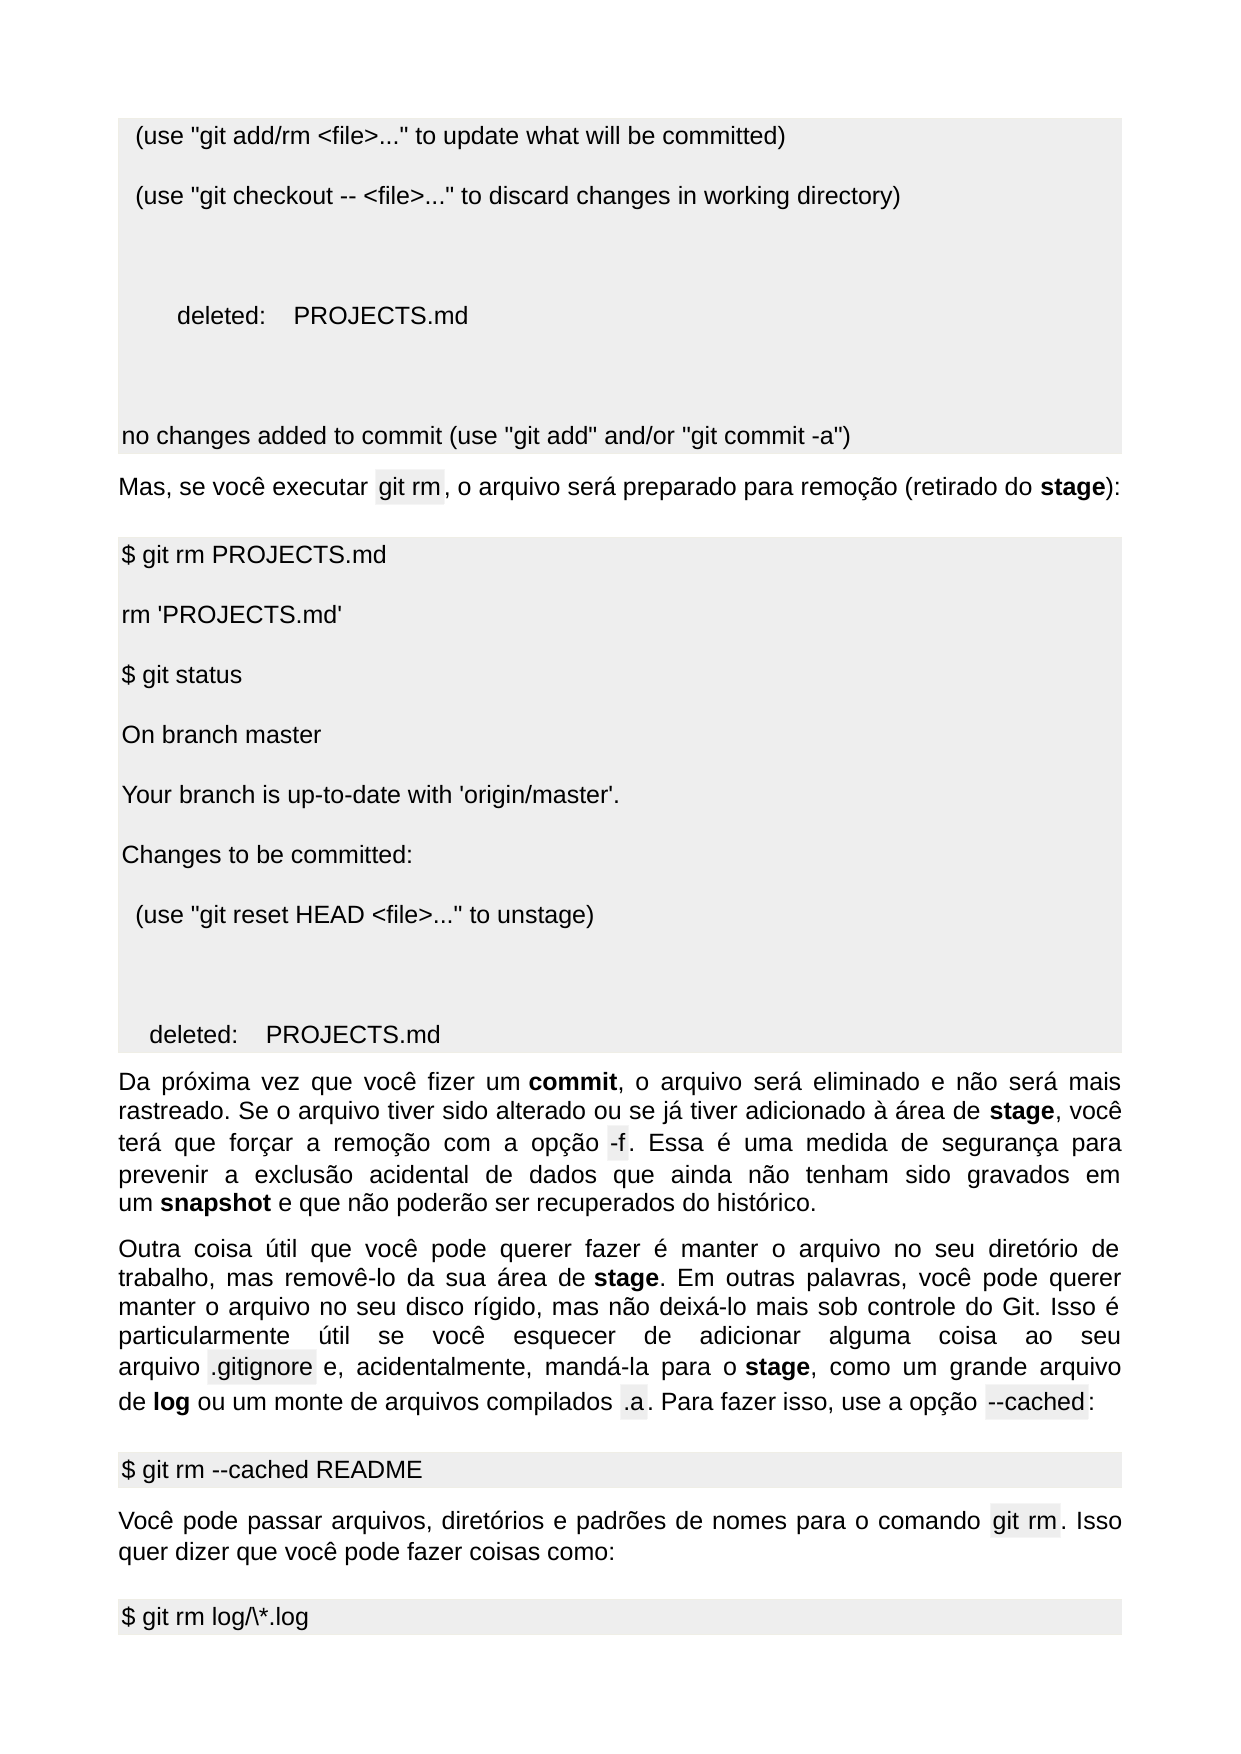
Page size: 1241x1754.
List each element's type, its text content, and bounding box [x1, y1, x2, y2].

text $ git status [119, 657, 1122, 688]
text (use "git add/rm <file>..." to update what will be committed) [119, 119, 1122, 150]
text Mas, se você executar [118, 469, 375, 504]
text , o arquivo será preparado para remoção (retirado do stage): [445, 469, 1122, 504]
text Da próxima vez que você fizer um commit, o arquivo será eliminado e não será mais rastreado. Se o arquivo tiver sido alterado ou se já tiver adicionado à área de stage, você terá que forçar a remoção com a opção -f. Essa é uma medida de segurança para prevenir a exclusão acidental de dados que ainda não tenham sido gravados em um snapshot e que não poderão ser recuperados do histórico. [118, 1067, 1122, 1217]
text deleted: PROJECTS.md [119, 1017, 1122, 1052]
text git rm [376, 470, 444, 504]
text $ git rm PROJECTS.md [119, 538, 1122, 568]
text rm 'PROJECTS.md' [119, 597, 1122, 628]
text (use "git reset HEAD <file>..." to unstage) [119, 897, 1122, 928]
text On branch master [119, 717, 1122, 748]
text $ git rm log/\*.log [119, 1600, 1122, 1634]
text Your branch is up-to-date with 'origin/master'. [119, 777, 1122, 808]
text Outra coisa útil que você pode querer fazer é manter o arquivo no seu diretório de trabalho, mas removê-lo da sua área de stage. Em outras palavras, você pode querer manter o arquivo no seu disco rígido, mas não deixá-lo mais sob controle do Git. Isso é particularmente útil se você esquecer de adicionar alguma coisa ao seu arquivo .gitignore e, acidentalmente, mandá-la para o stage, como um grande arquivo de log ou um monte de arquivos compilados .a. Para fazer isso, use a opção --cached: [118, 1234, 1122, 1419]
text $ git rm --cached README [119, 1453, 1122, 1487]
text deleted: PROJECTS.md [119, 298, 1122, 330]
text no changes added to commit (use "git add" and/or "git commit -a") [119, 418, 1122, 453]
text (use "git checkout -- <file>..." to discard changes in working directory) [119, 178, 1122, 210]
text Você pode passar arquivos, diretórios e padrões de nomes para o comando git rm. Isso quer dizer que você pode fazer coisas como: [118, 1503, 1122, 1566]
text Changes to be committed: [119, 837, 1122, 868]
